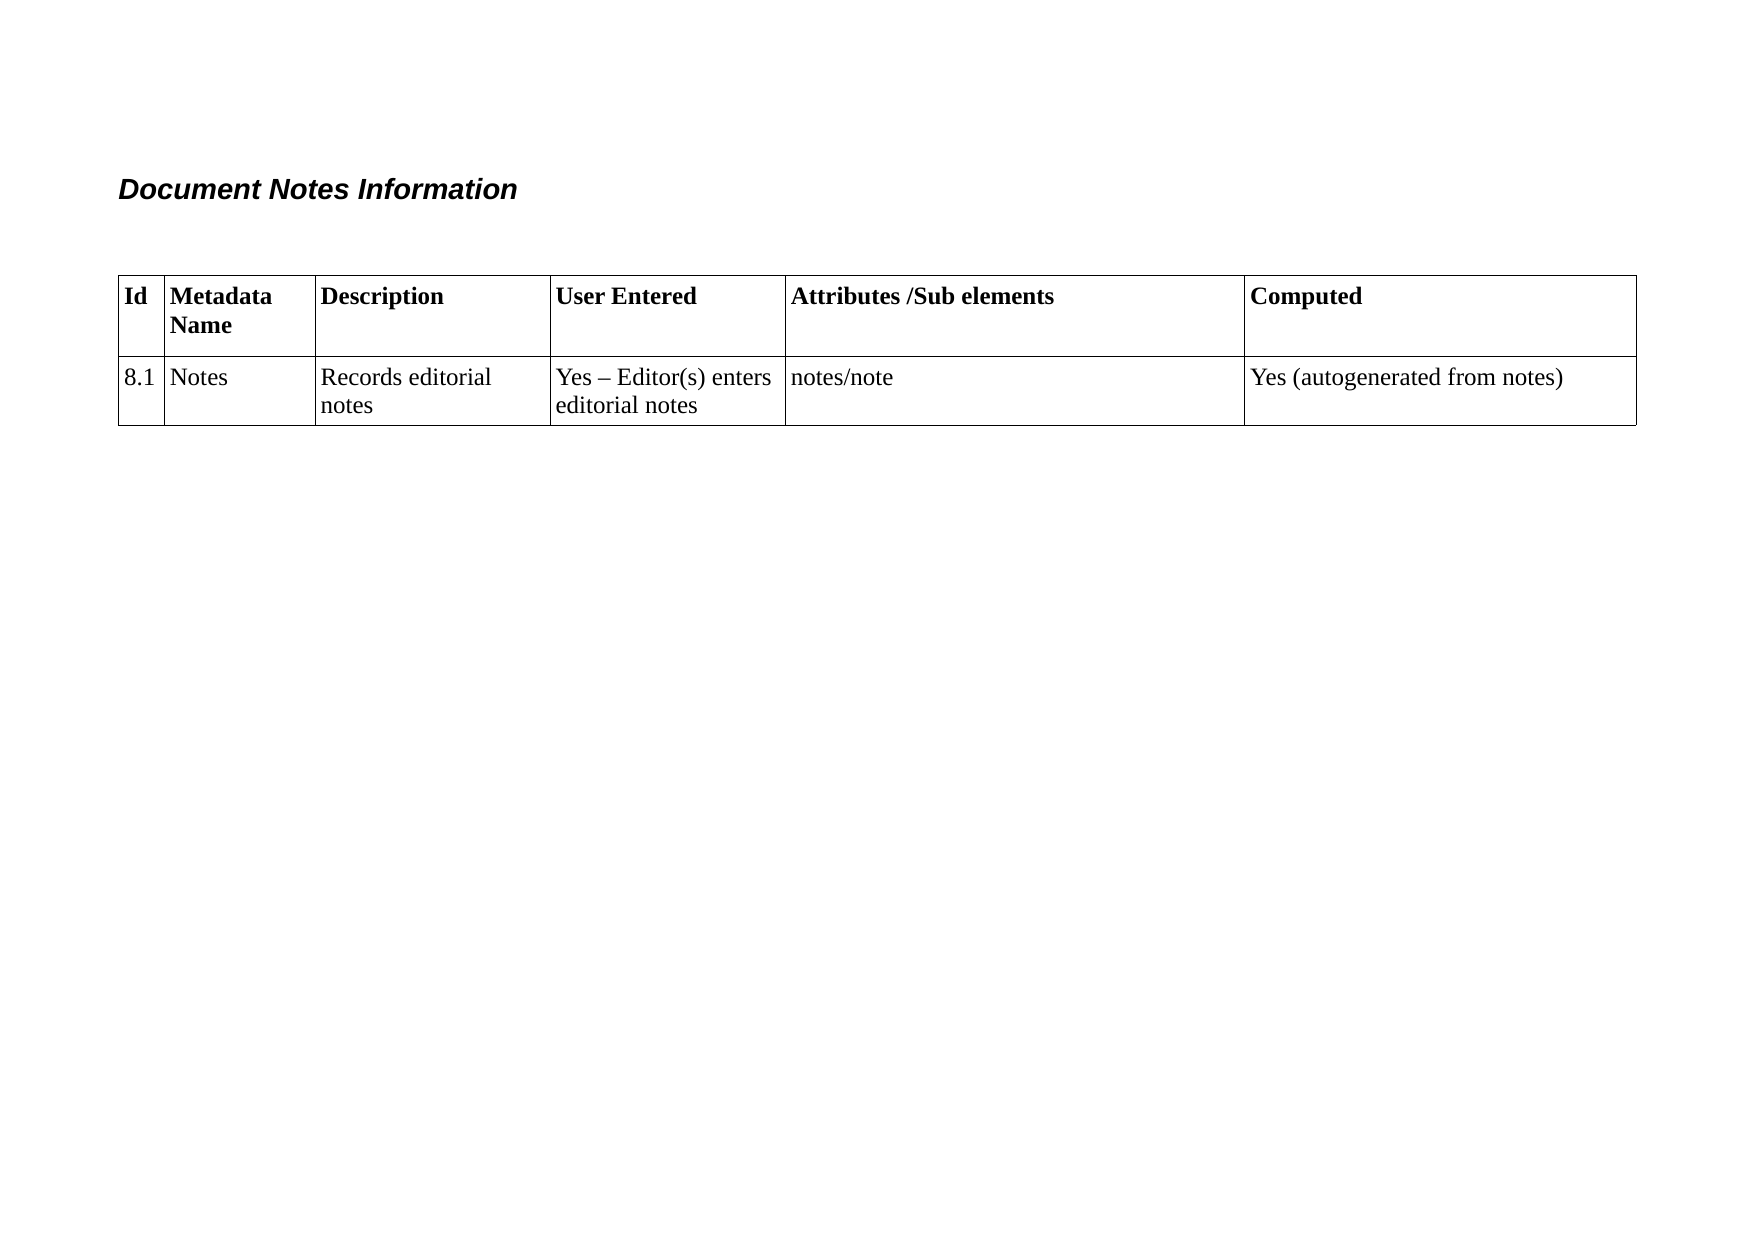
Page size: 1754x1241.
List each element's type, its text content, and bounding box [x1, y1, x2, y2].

table_header Metadata Name [165, 276, 315, 356]
table_cell Yes (autogenerated from notes) [1245, 357, 1636, 425]
table_cell Records editorial notes [316, 357, 550, 425]
table_cell 8.1 [119, 357, 164, 425]
subtitle Document Notes Information [118, 172, 1636, 205]
table_header User Entered [551, 276, 785, 356]
table_cell notes/note [786, 357, 1244, 425]
table_header Attributes /Sub elements [786, 276, 1244, 356]
table_cell Notes [165, 357, 315, 425]
table_header Description [316, 276, 550, 356]
table_header Id [119, 276, 164, 356]
table_header Computed [1245, 276, 1636, 356]
table_cell Yes – Editor(s) enters editorial notes [551, 357, 785, 425]
